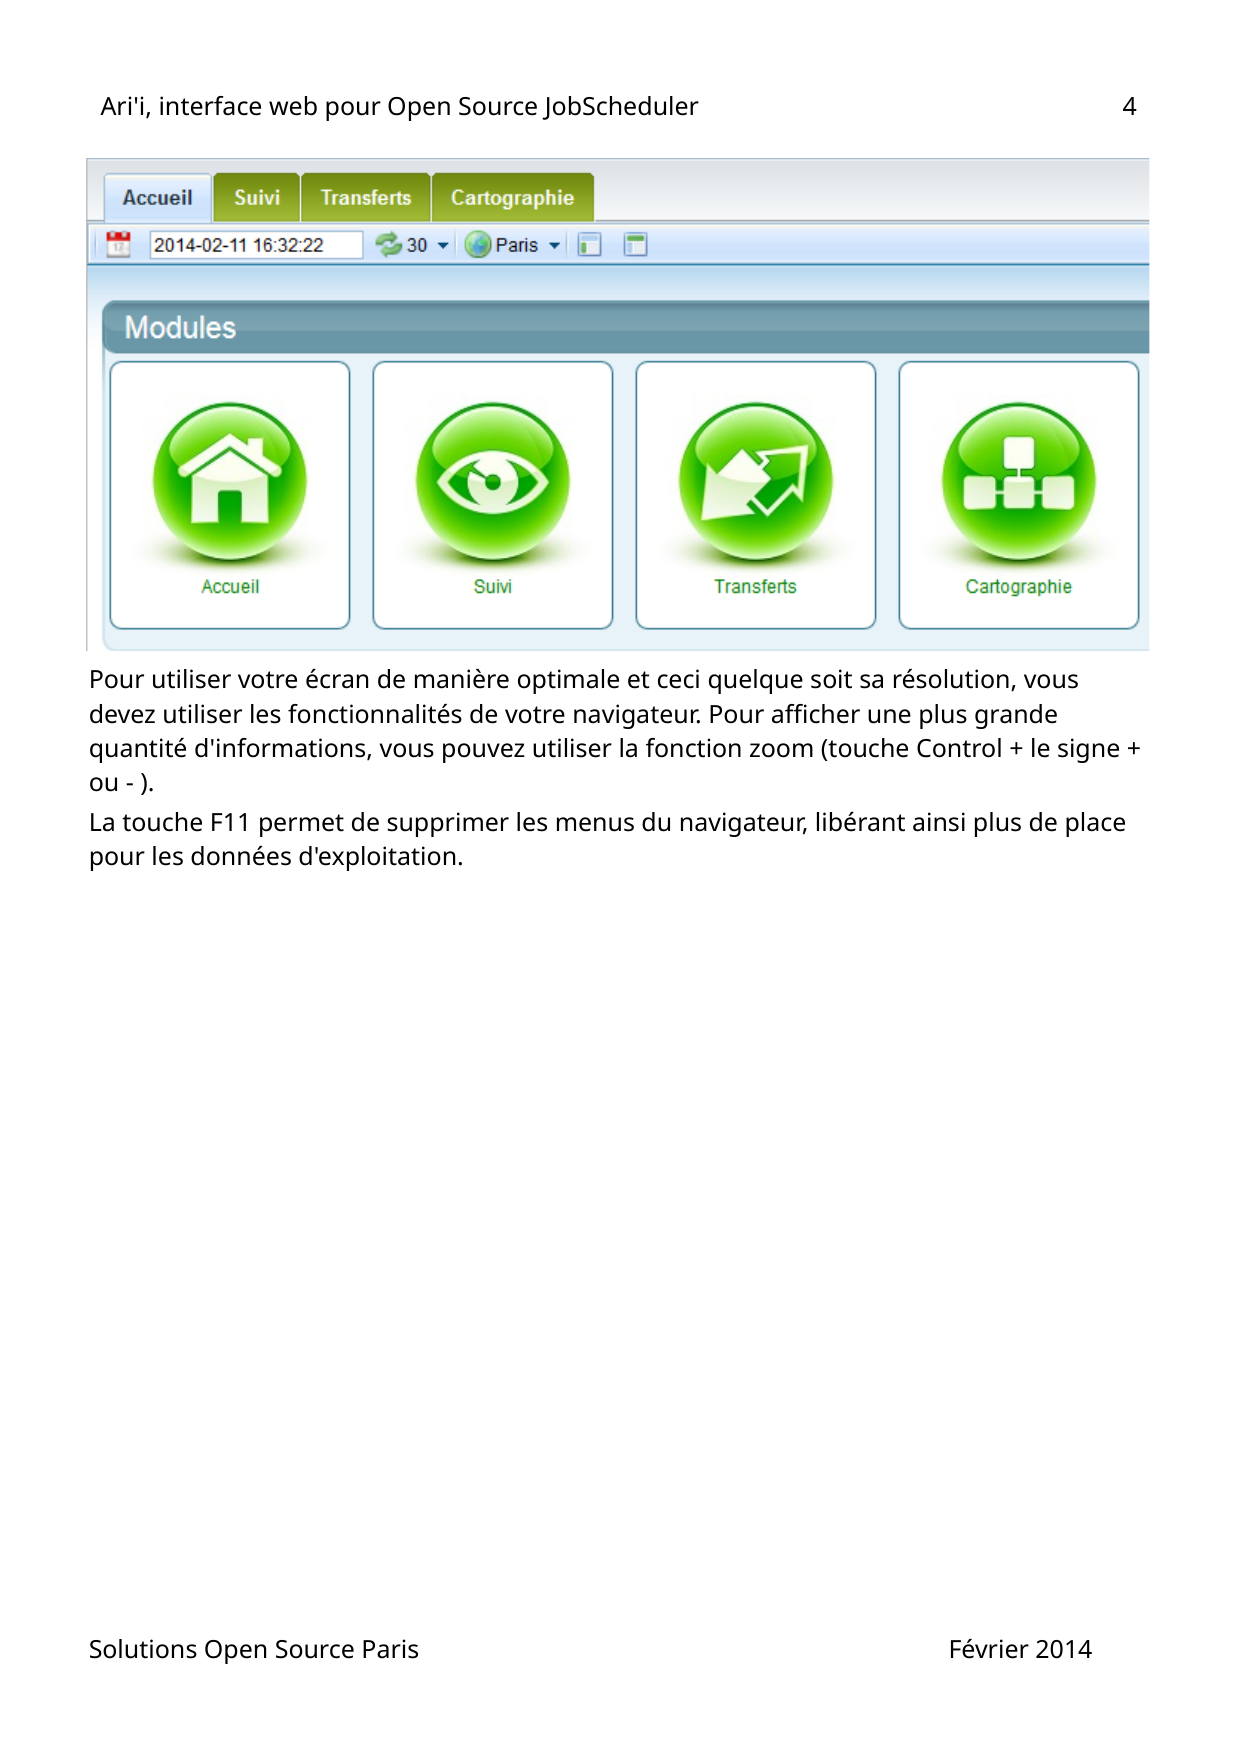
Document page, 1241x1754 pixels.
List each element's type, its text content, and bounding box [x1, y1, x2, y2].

text Pour utiliser votre écran de manière optimale et ceci quelque soit sa résolution, vous devez utiliser les fonctionnalités de votre navigateur. Pour afficher une plus grande quantité d'informations, vous pouvez utiliser la fonction zoom (touche Control + le signe + ou - ). [88, 152, 1152, 798]
text La touche F11 permet de supprimer les menus du navigateur, libérant ainsi plus de place pour les données d'exploitation. [88, 804, 1152, 872]
